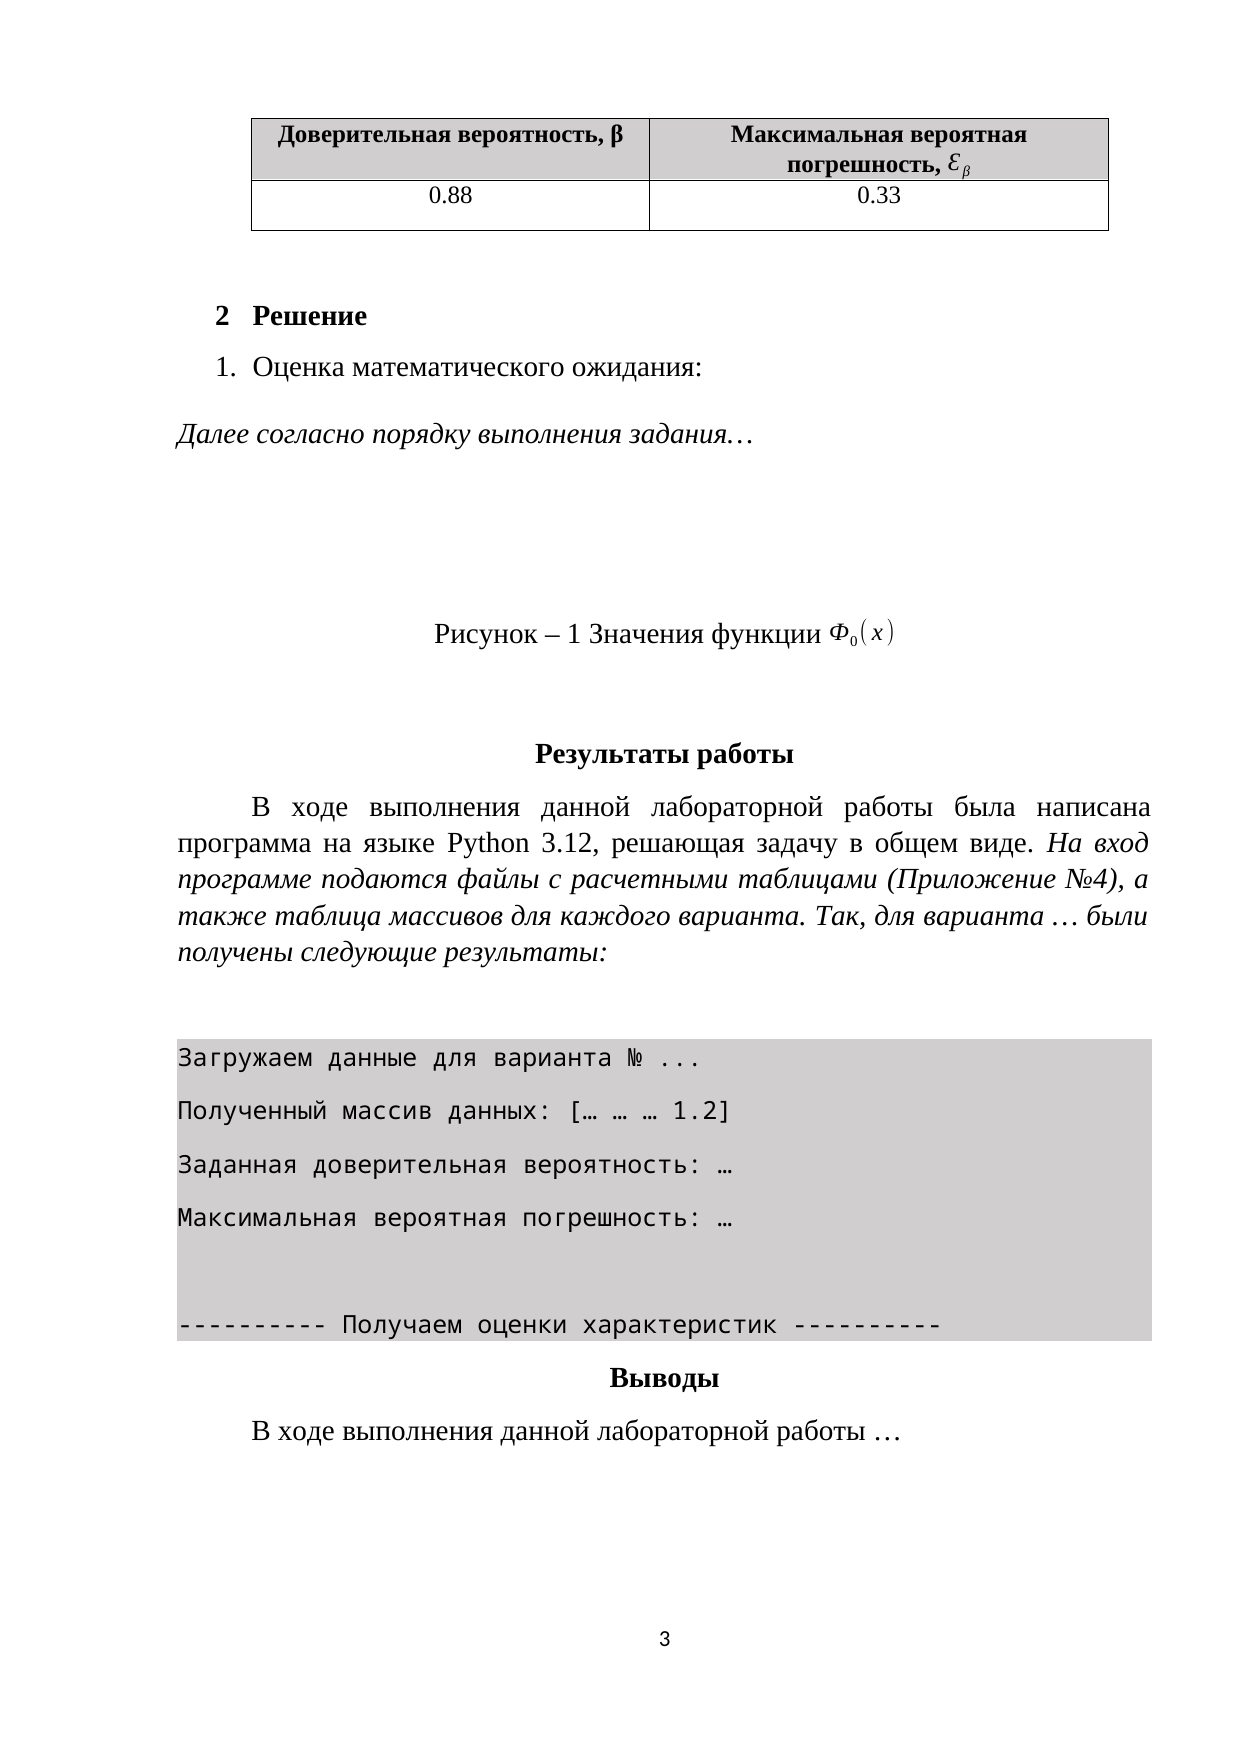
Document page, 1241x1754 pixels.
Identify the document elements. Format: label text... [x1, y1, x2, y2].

table_cell 0.33 [650, 181, 1108, 230]
text Выводы [177, 1360, 1152, 1394]
subtitle Решение [215, 298, 1152, 332]
table_cell 0.88 [252, 181, 649, 230]
text В ходе выполнения данной лабораторной работы была написана программа на языке Python 3.12, решающая задачу в общем виде. На вход программе подаются файлы с расчетными таблицами (Приложение №4), а также таблица массивов для каждого варианта. Так, для варианта … были получены следующие результаты: [177, 789, 1152, 967]
table_header Максимальная вероятная погрешность, [650, 119, 1108, 179]
table_header Доверительная вероятность, β [252, 119, 649, 179]
text Рисунок – 1 Значения функции [177, 617, 1152, 650]
text Максимальная вероятная погрешность: … [177, 1200, 1152, 1234]
list Оценка математического ожидания: [215, 349, 1152, 382]
text Далее согласно порядку выполнения задания… [177, 416, 1152, 449]
text Результаты работы [177, 736, 1152, 770]
text Заданная доверительная вероятность: … [177, 1146, 1152, 1180]
text В ходе выполнения данной лабораторной работы … [177, 1413, 1152, 1446]
text Полученный массив данных: [… … … 1.2] [177, 1093, 1152, 1127]
text Загружаем данные для варианта № ... [177, 1039, 1152, 1073]
text ---------- Получаем оценки характеристик ---------- [177, 1307, 1152, 1341]
